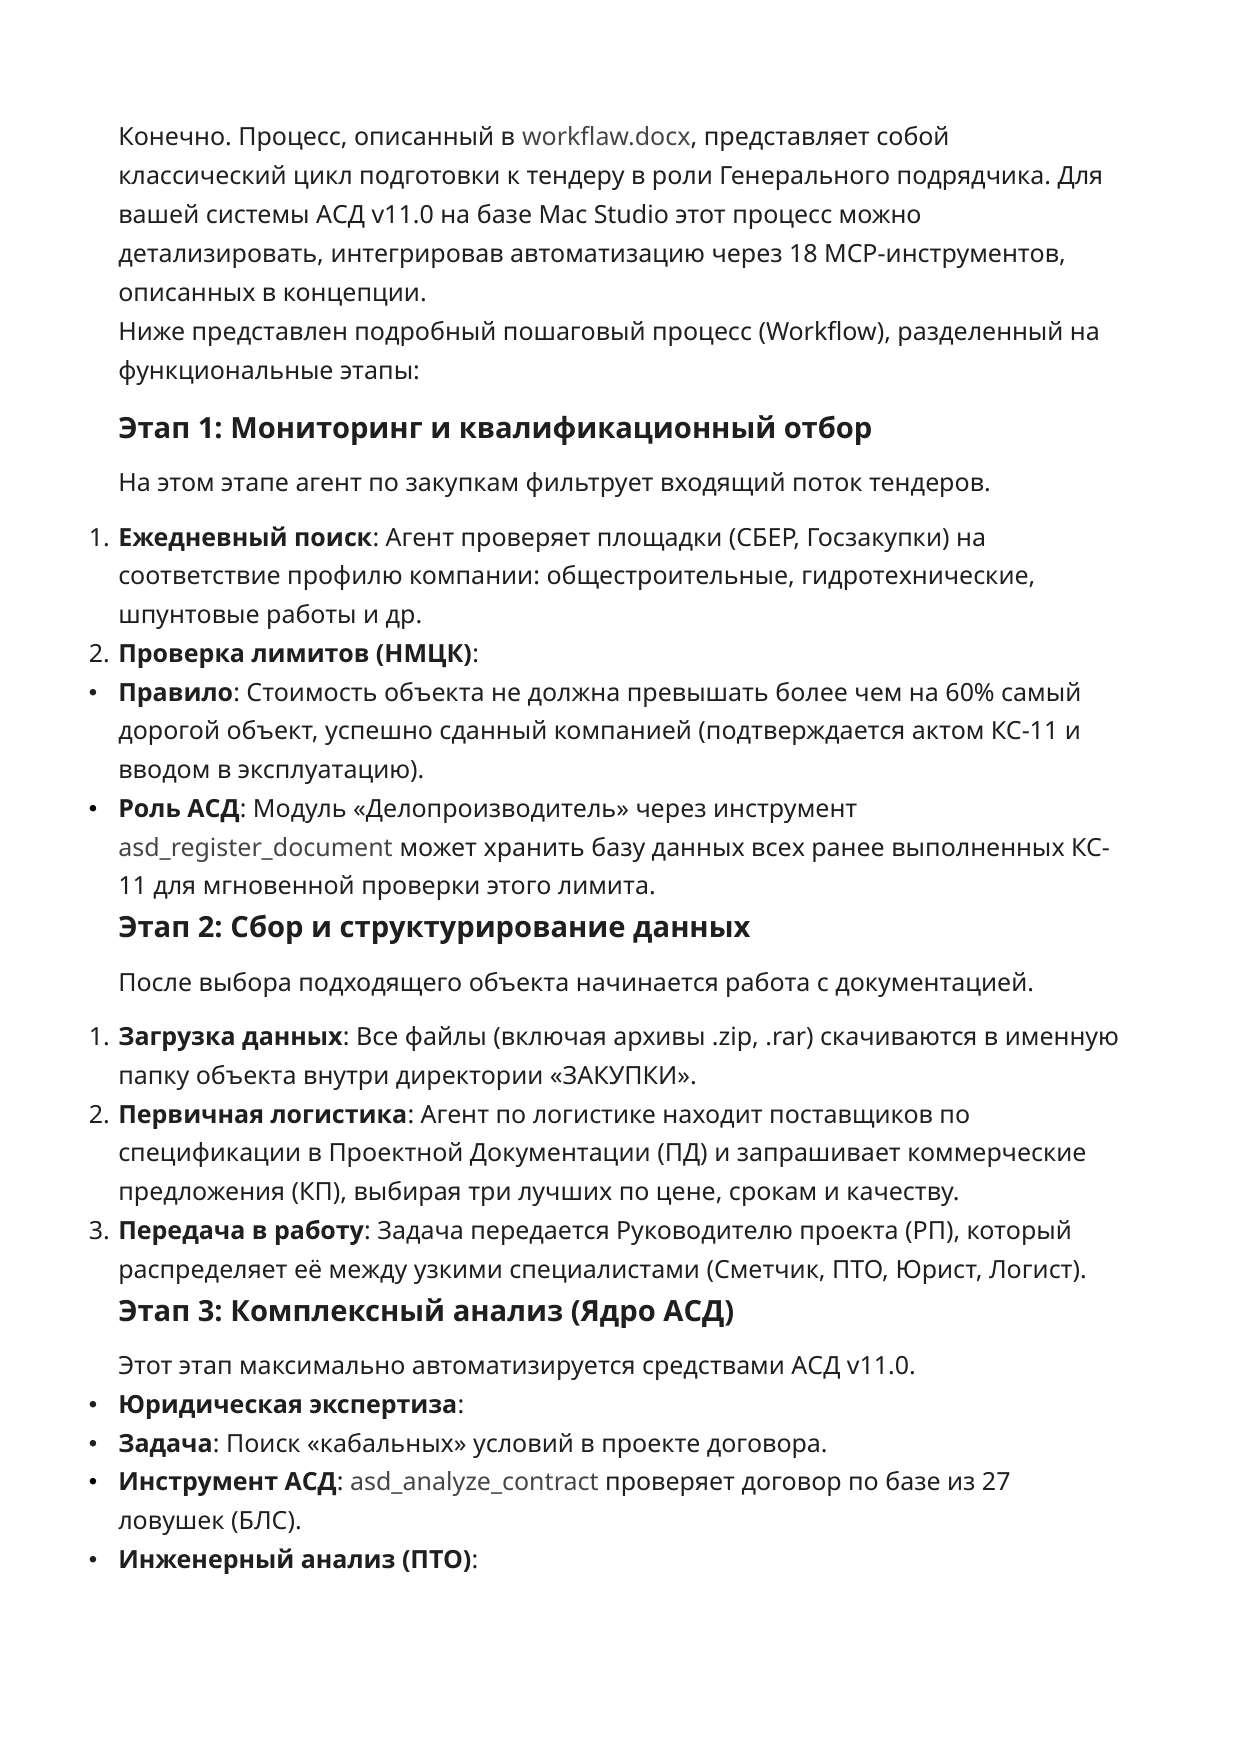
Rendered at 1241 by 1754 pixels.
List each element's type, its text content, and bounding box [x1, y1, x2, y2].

text На этом этапе агент по закупкам фильтрует входящий поток тендеров. [118, 465, 1122, 499]
list Загрузка данных: Все файлы (включая архивы .zip, .rar) скачиваются в именную папку объекта внутри директории «ЗАКУПКИ». [118, 1019, 1122, 1092]
text Ниже представлен подробный пошаговый процесс (Workflow), разделенный на функциональные этапы: [118, 314, 1122, 387]
text Этот этап максимально автоматизируется средствами АСД v11.0. [118, 1348, 1122, 1382]
text После выбора подходящего объекта начинается работа с документацией. [118, 964, 1122, 998]
subtitle Этап 2: Сбор и структурирование данных [118, 907, 1122, 946]
subtitle Этап 3: Комплексный анализ (Ядро АСД) [118, 1290, 1122, 1330]
text Конечно. Процесс, описанный в workflaw.docx, представляет собой классический цикл подготовки к тендеру в роли Генерального подрядчика. Для вашей системы АСД v11.0 на базе Mac Studio этот процесс можно детализировать, интегрировав автоматизацию через 18 MCP-инструментов, описанных в концепции. [118, 118, 1122, 309]
list Правило: Стоимость объекта не должна превышать более чем на 60% самый дорогой объект, успешно сданный компанией (подтверждается актом КС-11 и вводом в эксплуатацию). [118, 674, 1122, 786]
list Передача в работу: Задача передается Руководителю проекта (РП), который распределяет её между узкими специалистами (Сметчик, ПТО, Юрист, Логист). [118, 1212, 1122, 1285]
list Инженерный анализ (ПТО): [118, 1541, 1122, 1576]
list Роль АСД: Модуль «Делопроизводитель» через инструмент asd_register_document может хранить базу данных всех ранее выполненных КС-11 для мгновенной проверки этого лимита. [118, 790, 1122, 902]
list Первичная логистика: Агент по логистике находит поставщиков по спецификации в Проектной Документации (ПД) и запрашивает коммерческие предложения (КП), выбирая три лучших по цене, срокам и качеству. [118, 1096, 1122, 1208]
subtitle Этап 1: Мониторинг и квалификационный отбор [118, 407, 1122, 447]
list Ежедневный поиск: Агент проверяет площадки (СБЕР, Госзакупки) на соответствие профилю компании: общестроительные, гидротехнические, шпунтовые работы и др. [118, 519, 1122, 631]
list Проверка лимитов (НМЦК): [118, 635, 1122, 669]
list Задача: Поиск «кабальных» условий в проекте договора. [118, 1425, 1122, 1459]
list Инструмент АСД: asd_analyze_contract проверяет договор по базе из 27 ловушек (БЛС). [118, 1464, 1122, 1537]
list Юридическая экспертиза: [118, 1386, 1122, 1421]
